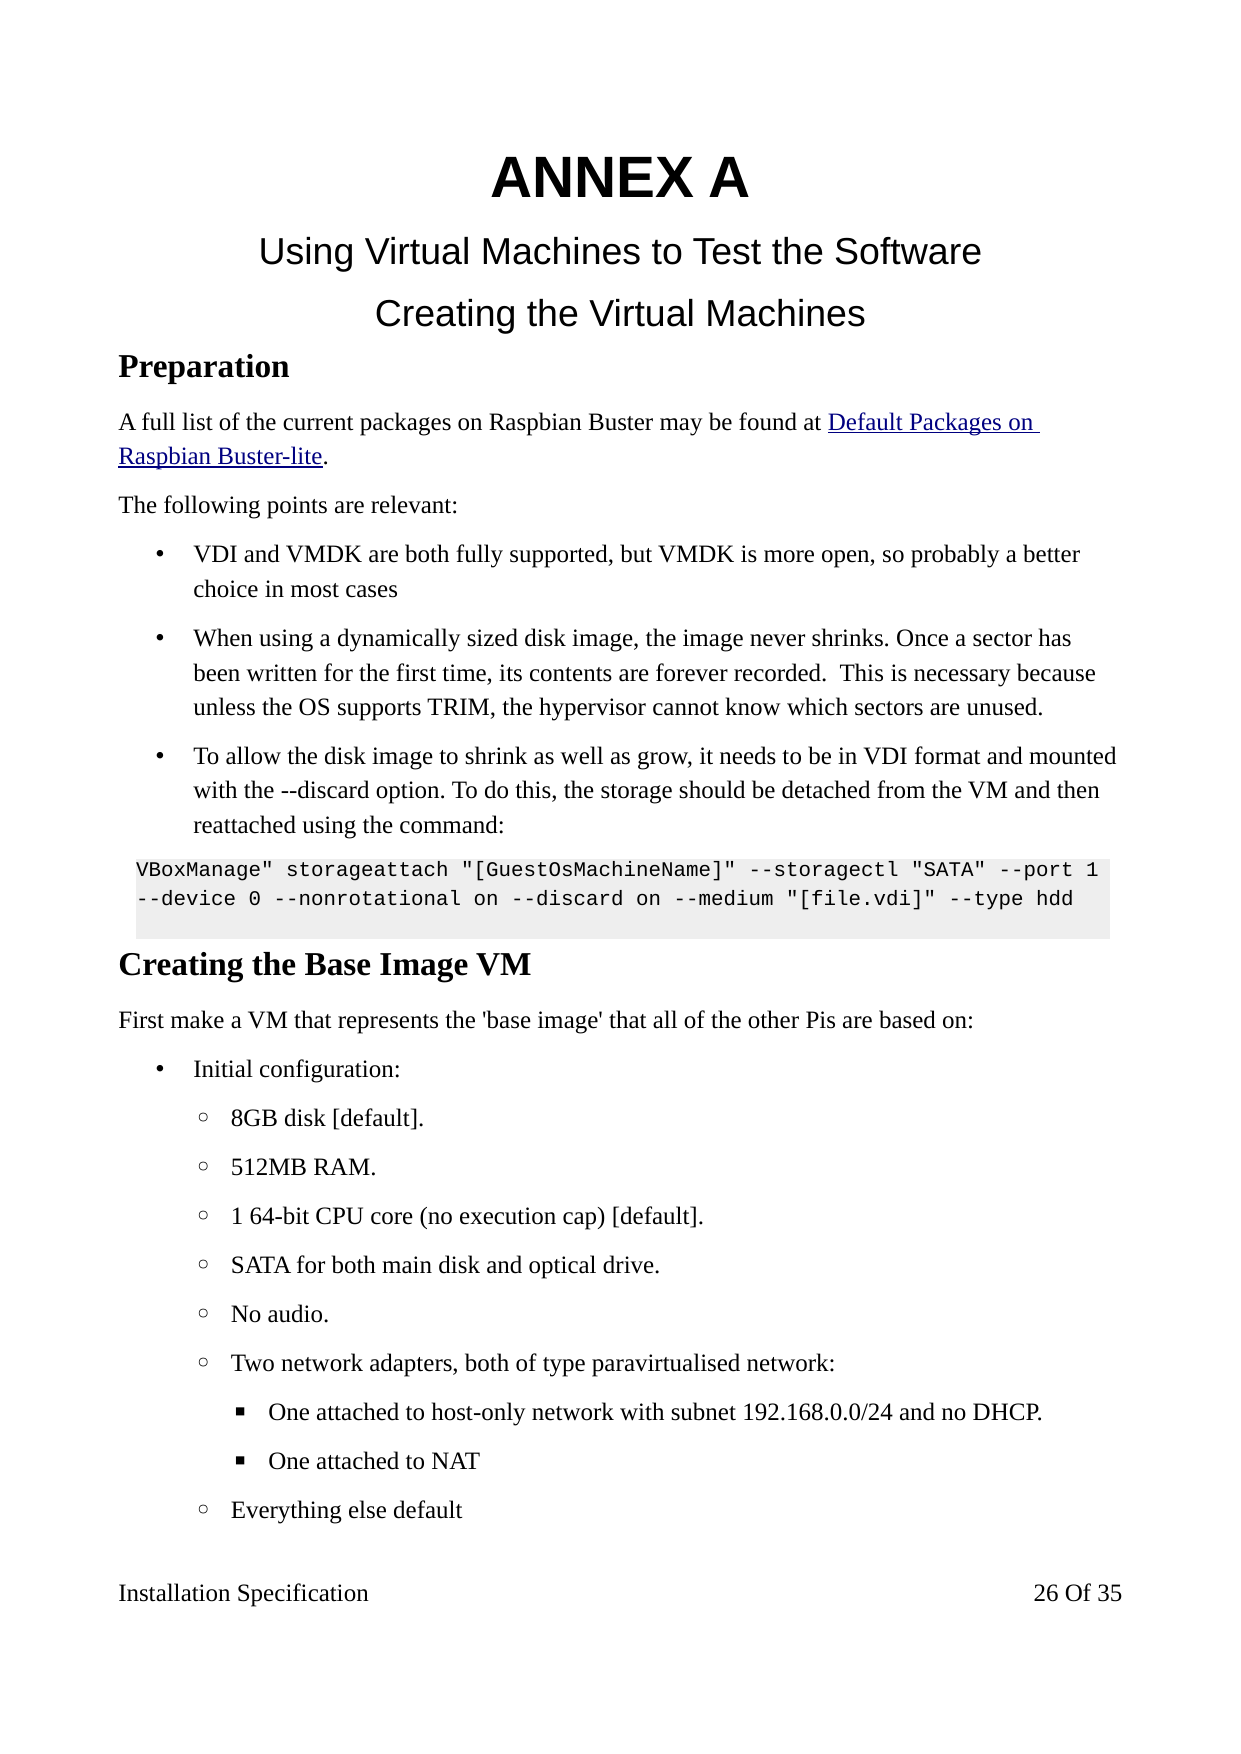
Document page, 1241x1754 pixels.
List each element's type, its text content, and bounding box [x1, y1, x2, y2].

text The following points are relevant: [118, 491, 1122, 519]
list Two network adapters, both of type paravirtualised network: [193, 1348, 1122, 1377]
list 1 64-bit CPU core (no execution cap) [default]. [193, 1201, 1122, 1230]
list VDI and VMDK are both fully supported, but VMDK is more open, so probably a better choice in most cases [156, 539, 1122, 603]
text VBoxManage" storageattach "[GuestOsMachineName]" --storagectl "SATA" --port 1 --device 0 --nonrotational on --discard on --medium "[file.vdi]" --type hdd [136, 859, 1110, 911]
list 512MB RAM. [193, 1152, 1122, 1181]
subtitle Creating the Virtual Machines [118, 291, 1122, 334]
list No audio. [193, 1299, 1122, 1328]
list One attached to host-only network with subnet 192.168.0.0/24 and no DHCP. [231, 1397, 1122, 1426]
list Everything else default [193, 1495, 1122, 1524]
text A full list of the current packages on Raspbian Buster may be found at Default Packages on Raspbian Buster-lite. [118, 407, 1122, 470]
list Initial configuration: [156, 1054, 1122, 1082]
text Creating the Base Image VM [118, 944, 1122, 982]
list 8GB disk [default]. [193, 1103, 1122, 1132]
list SATA for both main disk and optical drive. [193, 1250, 1122, 1279]
title ANNEX A [118, 143, 1122, 210]
list When using a dynamically sized disk image, the image never shrinks. Once a sector has been written for the first time, its contents are forever recorded. This is necessary because unless the OS supports TRIM, the hypervisor cannot know which sectors are unused. [156, 623, 1122, 721]
subtitle Using Virtual Machines to Test the Software [118, 229, 1122, 272]
text First make a VM that represents the 'base image' that all of the other Pis are based on: [118, 1005, 1122, 1033]
list To allow the disk image to shrink as well as grow, it needs to be in VDI format and mounted with the --discard option. To do this, the storage should be detached from the VM and then reattached using the command: [156, 741, 1122, 839]
text Preparation [118, 346, 1122, 385]
list One attached to NAT [231, 1446, 1122, 1475]
